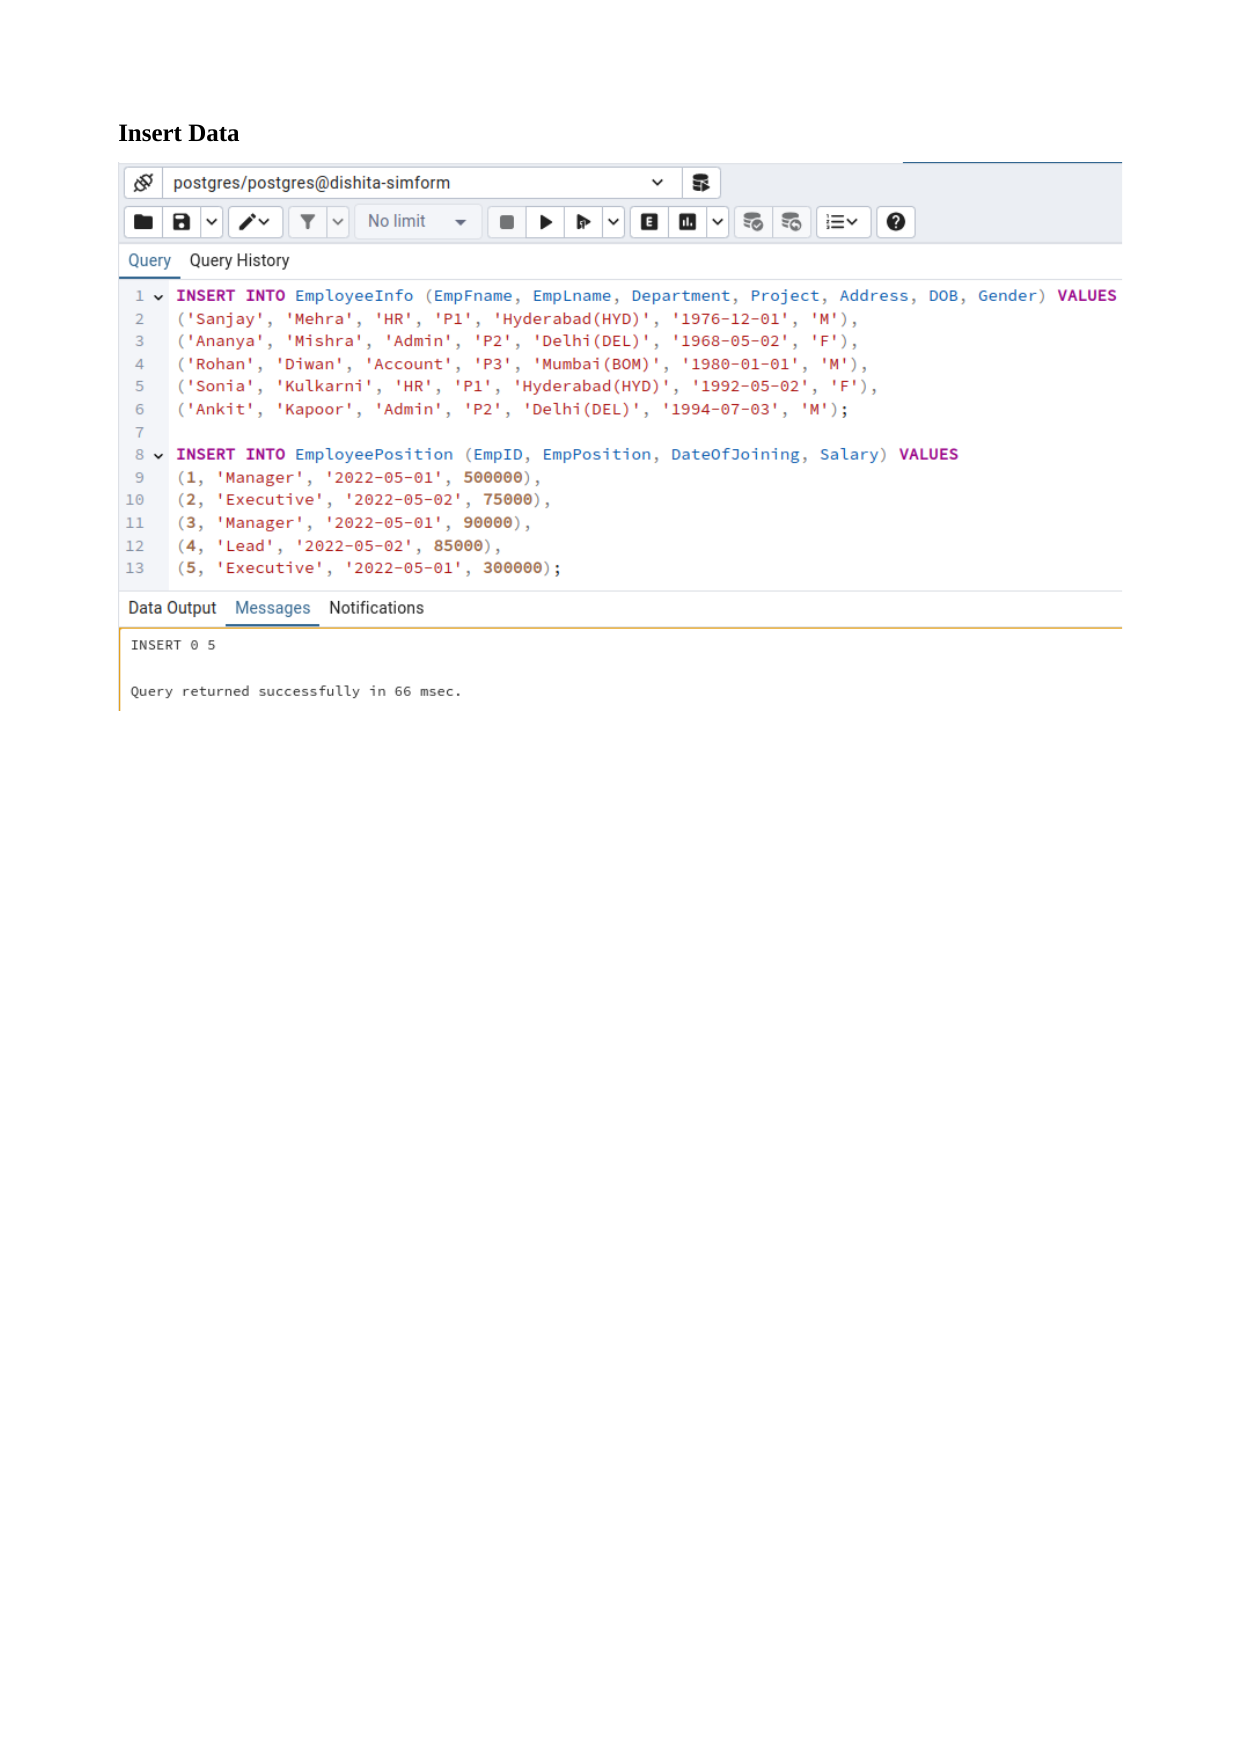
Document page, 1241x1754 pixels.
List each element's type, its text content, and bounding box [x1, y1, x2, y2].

picture [118, 162, 1123, 711]
text Insert Data [118, 118, 1122, 147]
